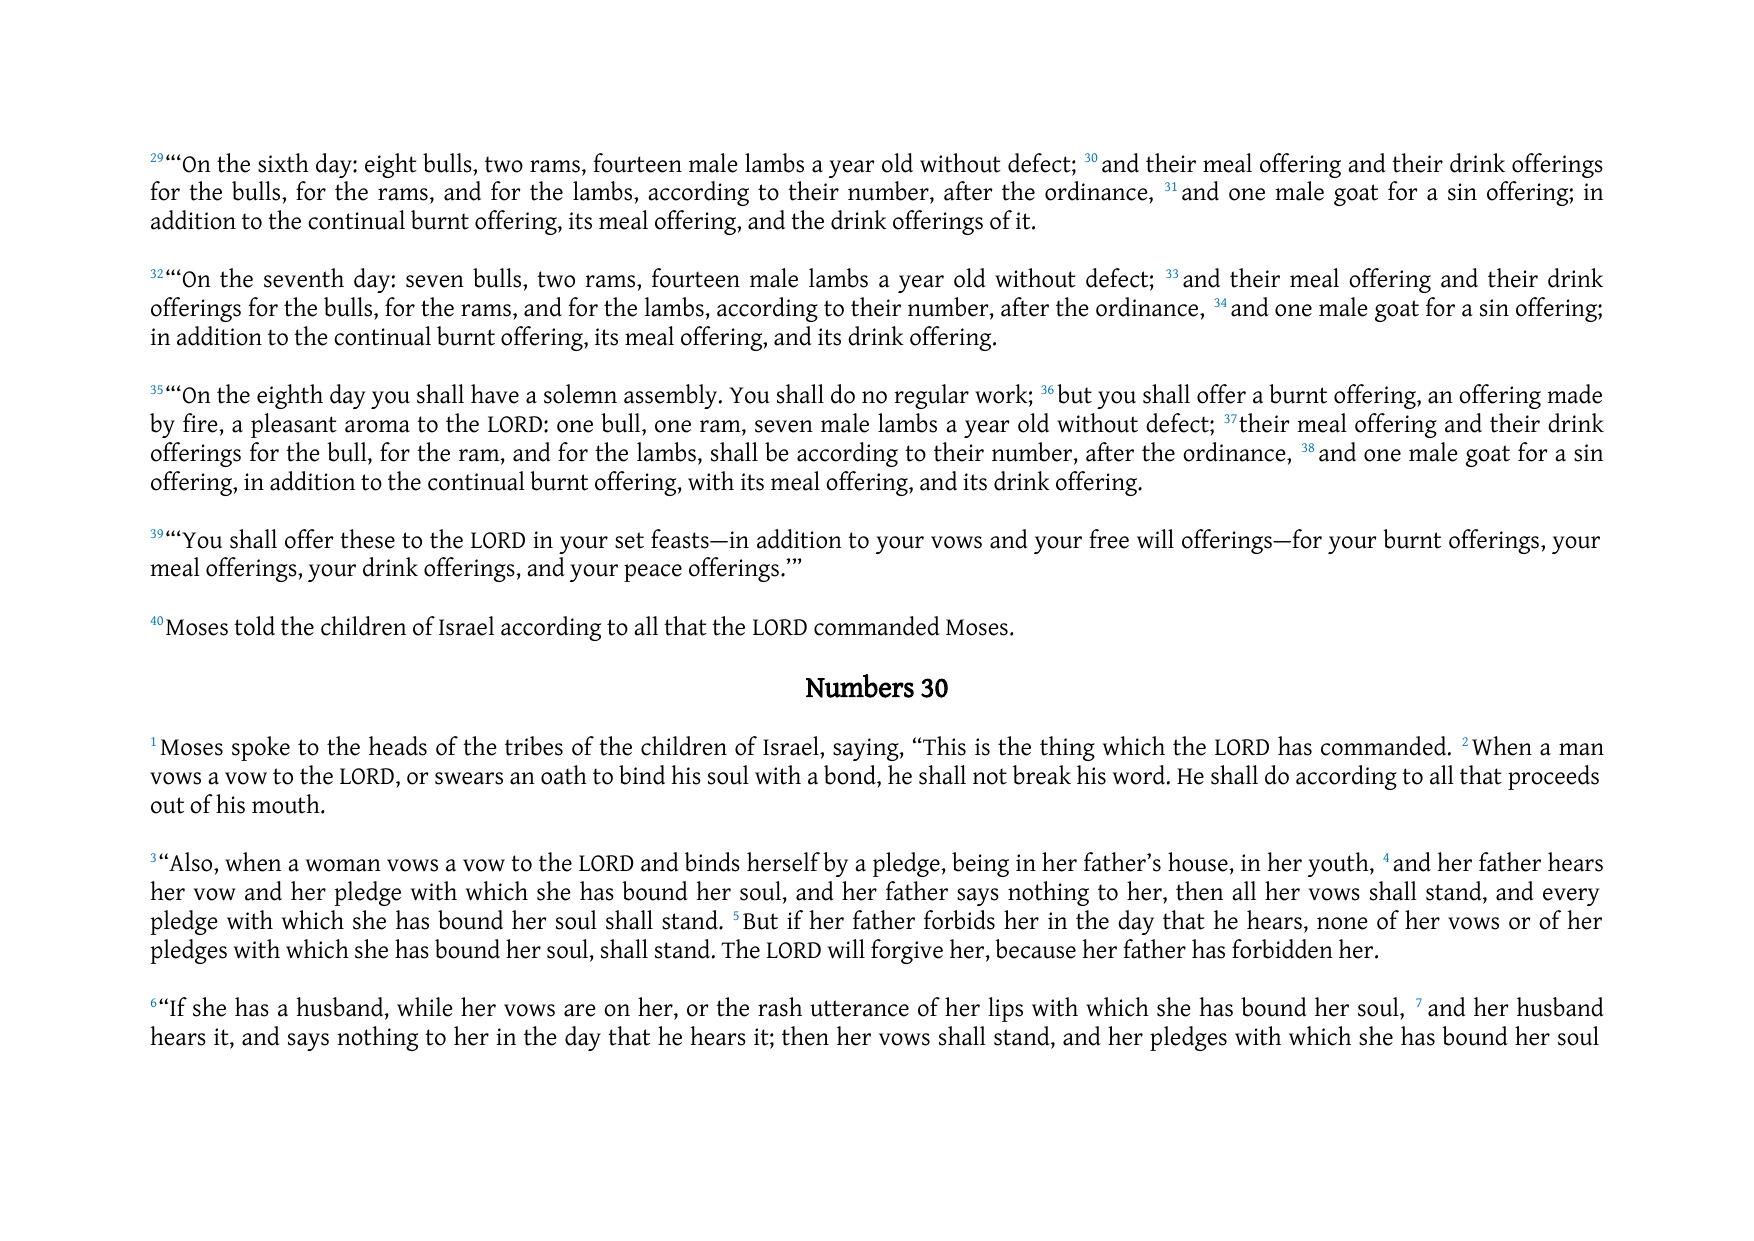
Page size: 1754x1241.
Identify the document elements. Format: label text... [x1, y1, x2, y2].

text 39 “‘You shall offer these to the LORD in your set feasts—in addition to your vows and your free will offerings—for your burnt offerings, your meal offerings, your drink offerings, and your peace offerings.’” [150, 526, 1604, 584]
text 35 “‘On the eighth day you shall have a solemn assembly. You shall do no regular work; 36 but you shall offer a burnt offering, an offering made by fire, a pleasant aroma to the LORD: one bull, one ram, seven male lambs a year old without defect; 37 their meal offering and their drink offerings for the bull, for the ram, and for the lambs, shall be according to their number, after the ordinance, 38 and one male goat for a sin offering, in addition to the continual burnt offering, with its meal offering, and its drink offering. [150, 381, 1604, 497]
text 6 “If she has a husband, while her vows are on her, or the rash utterance of her lips with which she has bound her soul, 7 and her husband hears it, and says nothing to her in the day that he hears it; then her vows shall stand, and her pledges with which she has bound her soul [150, 994, 1604, 1052]
text Numbers 30 [150, 671, 1604, 705]
text 3 “Also, when a woman vows a vow to the LORD and binds herself by a pledge, being in her father’s house, in her youth, 4 and her father hears her vow and her pledge with which she has bound her soul, and her father says nothing to her, then all her vows shall stand, and every pledge with which she has bound her soul shall stand. 5 But if her father forbids her in the day that he hears, none of her vows or of her pledges with which she has bound her soul, shall stand. The LORD will forgive her, because her father has forbidden her. [150, 849, 1604, 965]
text 29 “‘On the sixth day: eight bulls, two rams, fourteen male lambs a year old without defect; 30 and their meal offering and their drink offerings for the bulls, for the rams, and for the lambs, according to their number, after the ordinance, 31 and one male goat for a sin offering; in addition to the continual burnt offering, its meal offering, and the drink offerings of it. [150, 150, 1604, 237]
text 32 “‘On the seventh day: seven bulls, two rams, fourteen male lambs a year old without defect; 33 and their meal offering and their drink offerings for the bulls, for the rams, and for the lambs, according to their number, after the ordinance, 34 and one male goat for a sin offering; in addition to the continual burnt offering, its meal offering, and its drink offering. [150, 266, 1604, 352]
text 40 Moses told the children of Israel according to all that the LORD commanded Moses. [150, 613, 1604, 642]
text 1 Moses spoke to the heads of the tribes of the children of Israel, saying, “This is the thing which the LORD has commanded. 2 When a man vows a vow to the LORD, or swears an oath to bind his soul with a bond, he shall not break his word. He shall do according to all that proceeds out of his mouth. [150, 734, 1604, 820]
